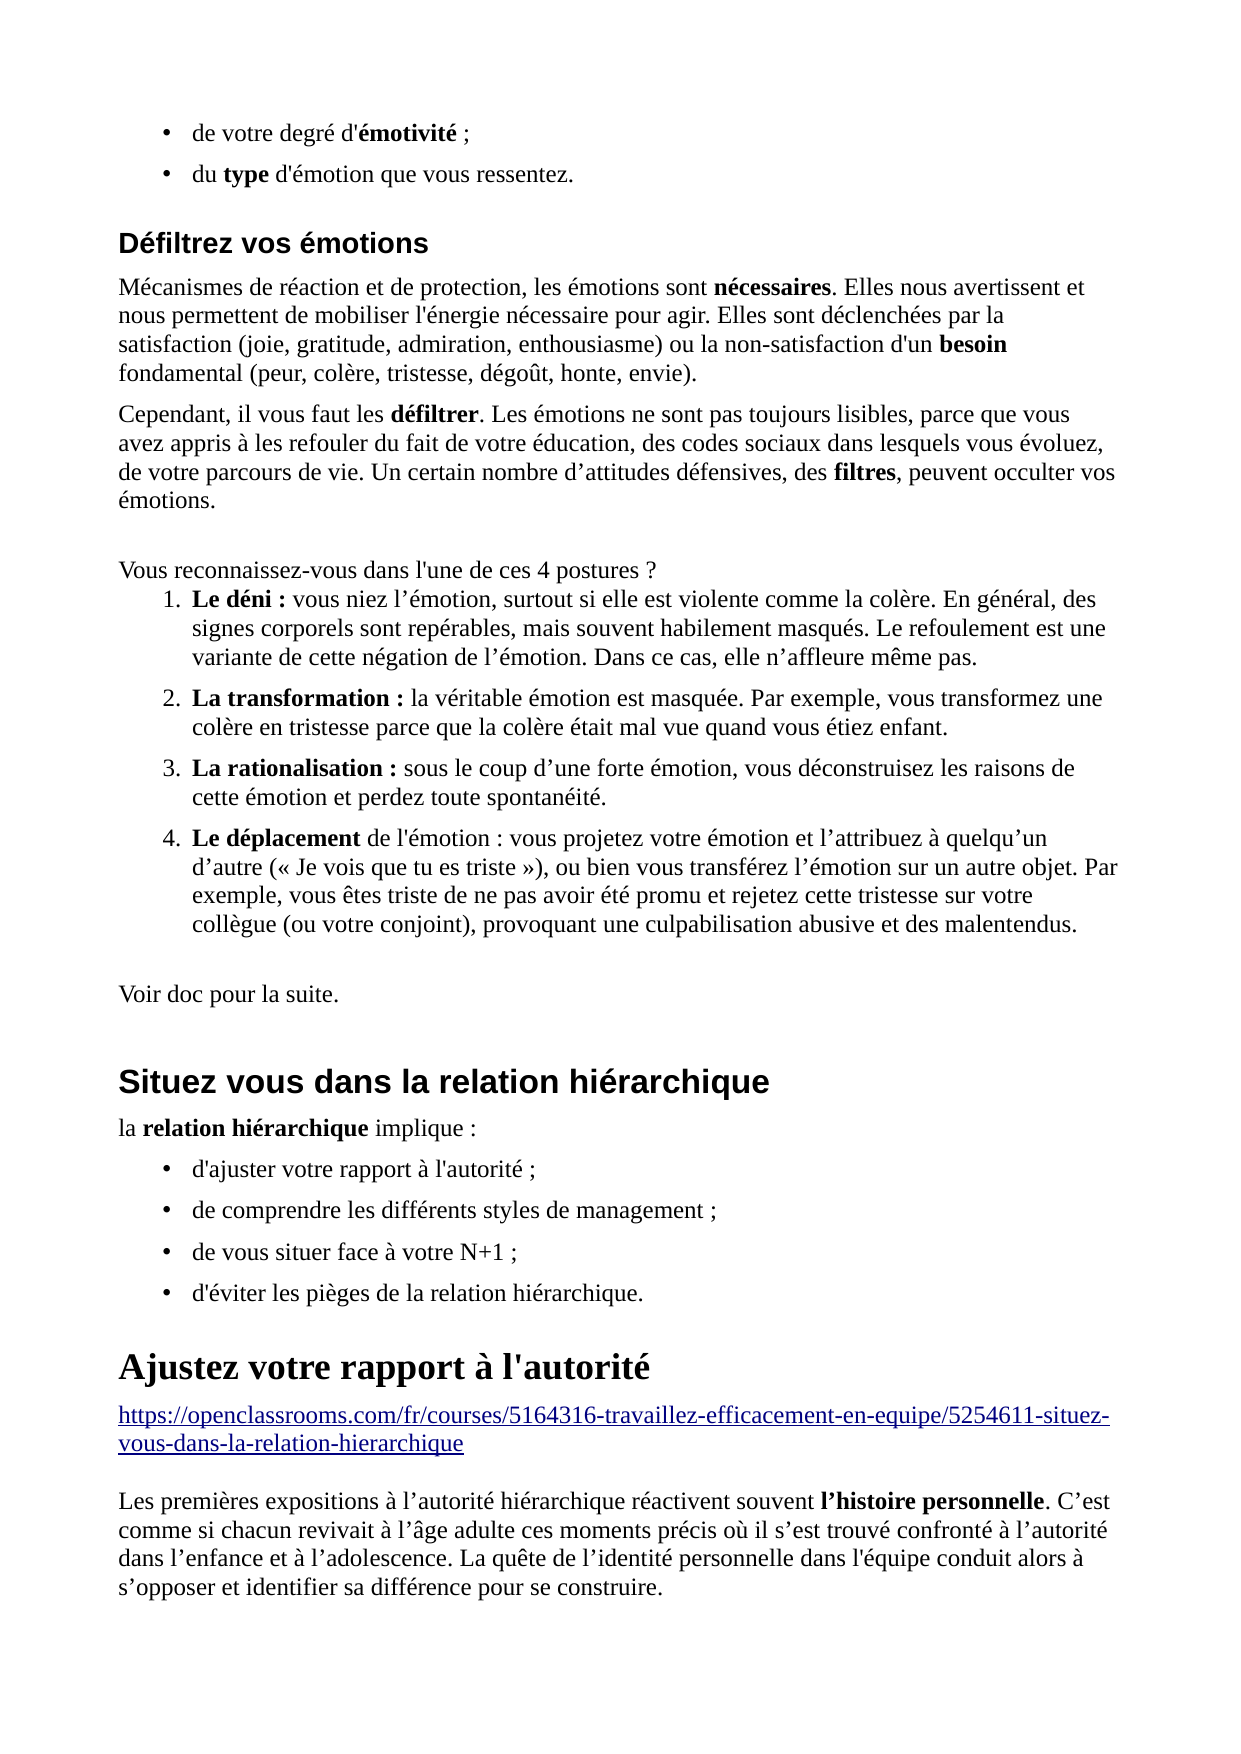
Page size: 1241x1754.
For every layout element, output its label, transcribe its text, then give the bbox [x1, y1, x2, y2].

text Cependant, il vous faut les défiltrer. Les émotions ne sont pas toujours lisibles, parce que vous avez appris à les refouler du fait de votre éducation, des codes sociaux dans lesquels vous évoluez, de votre parcours de vie. Un certain nombre d’attitudes défensives, des filtres, peuvent occulter vos émotions. [118, 399, 1122, 514]
list de comprendre les différents styles de management ; [162, 1195, 1122, 1224]
list d'ajuster votre rapport à l'autorité ; [162, 1154, 1122, 1183]
text Voir doc pour la suite. [118, 979, 1122, 1008]
list La rationalisation : sous le coup d’une forte émotion, vous déconstruisez les raisons de cette émotion et perdez toute spontanéité. [162, 753, 1122, 810]
text Vous reconnaissez-vous dans l'une de ces 4 postures ? [118, 555, 1122, 584]
text Mécanismes de réaction et de protection, les émotions sont nécessaires. Elles nous avertissent et nous permettent de mobiliser l'énergie nécessaire pour agir. Elles sont déclenchées par la satisfaction (joie, gratitude, admiration, enthousiasme) ou la non-satisfaction d'un besoin fondamental (peur, colère, tristesse, dégoût, honte, envie). [118, 272, 1122, 387]
list du type d'émotion que vous ressentez. [162, 159, 1122, 188]
text la relation hiérarchique implique : [118, 1113, 1122, 1142]
list de votre degré d'émotivité ; [162, 118, 1122, 147]
list Le déni : vous niez l’émotion, surtout si elle est violente comme la colère. En général, des signes corporels sont repérables, mais souvent habilement masqués. Le refoulement est une variante de cette négation de l’émotion. Dans ce cas, elle n’affleure même pas. [162, 584, 1122, 670]
list Le déplacement de l'émotion : vous projetez votre émotion et l’attribuez à quelqu’un d’autre (« Je vois que tu es triste »), ou bien vous transférez l’émotion sur un autre objet. Par exemple, vous êtes triste de ne pas avoir été promu et rejetez cette tristesse sur votre collègue (ou votre conjoint), provoquant une culpabilisation abusive et des malentendus. [162, 823, 1122, 938]
list d'éviter les pièges de la relation hiérarchique. [162, 1278, 1122, 1307]
text Les premières expositions à l’autorité hiérarchique réactivent souvent l’histoire personnelle. C’est comme si chacun revivait à l’âge adulte ces moments précis où il s’est trouvé confronté à l’autorité dans l’enfance et à l’adolescence. La quête de l’identité personnelle dans l'équipe conduit alors à s’opposer et identifier sa différence pour se construire. [118, 1486, 1122, 1601]
subtitle Ajustez votre rapport à l'autorité [118, 1344, 1122, 1387]
list de vous situer face à votre N+1 ; [162, 1237, 1122, 1265]
text https://openclassrooms.com/fr/courses/5164316-travaillez-efficacement-en-equipe/5254611-situez-vous-dans-la-relation-hierarchique [118, 1400, 1122, 1457]
subtitle Situez vous dans la relation hiérarchique [118, 1062, 1122, 1100]
subtitle Défiltrez vos émotions [118, 226, 1122, 259]
list La transformation : la véritable émotion est masquée. Par exemple, vous transformez une colère en tristesse parce que la colère était mal vue quand vous étiez enfant. [162, 683, 1122, 740]
